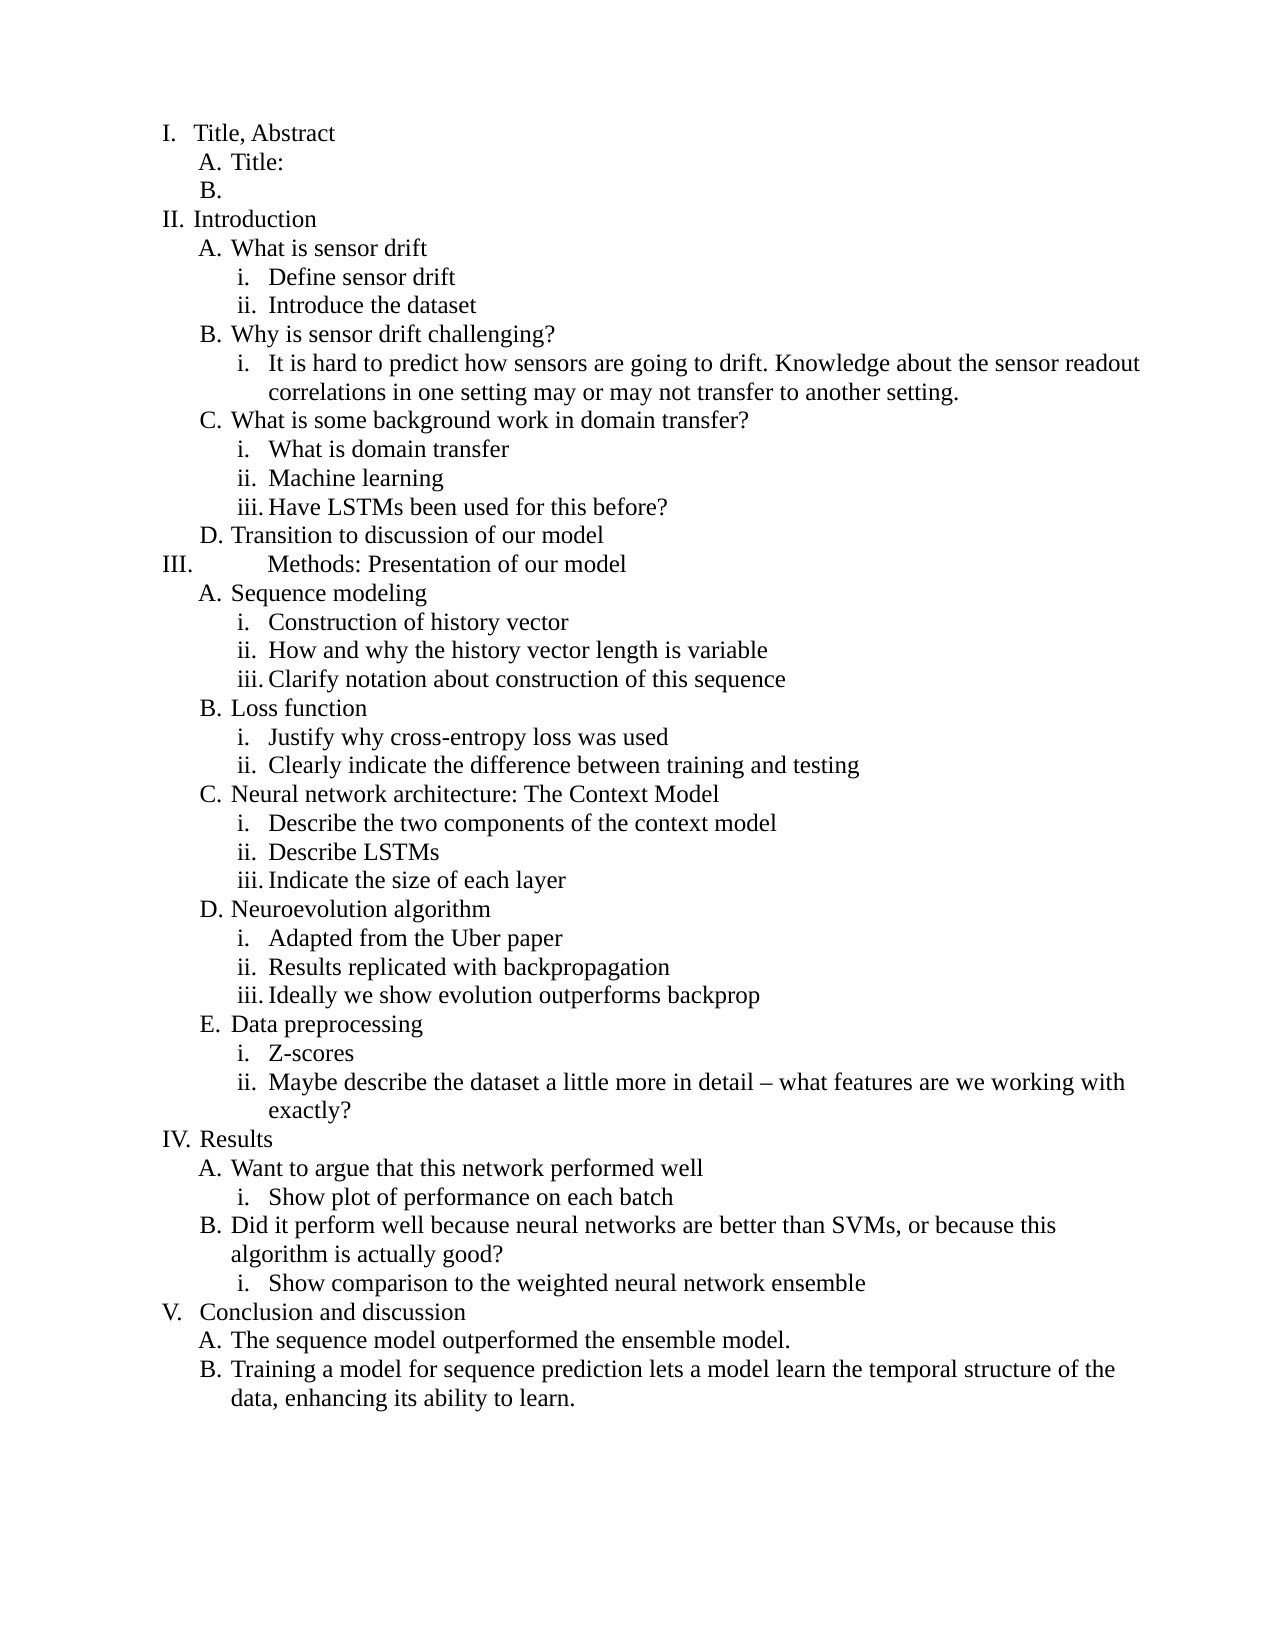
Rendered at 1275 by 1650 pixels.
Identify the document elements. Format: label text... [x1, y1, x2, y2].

list Title: [193, 147, 1157, 176]
list Show plot of performance on each batch [231, 1182, 1157, 1211]
list Data preprocessing [193, 1009, 1157, 1038]
list The sequence model outperformed the ensemble model. [193, 1326, 1157, 1354]
list What is some background work in domain transfer? [193, 406, 1157, 434]
list How and why the history vector length is variable [231, 636, 1157, 664]
list Conclusion and discussion [156, 1297, 1157, 1326]
list Why is sensor drift challenging? [193, 319, 1157, 348]
list What is domain transfer [231, 434, 1157, 463]
list Results [156, 1124, 1157, 1153]
list Did it perform well because neural networks are better than SVMs, or because this algorithm is actually good? [193, 1211, 1157, 1268]
list Justify why cross-entropy loss was used [231, 722, 1157, 751]
list Describe the two components of the context model [231, 808, 1157, 837]
list Sequence modeling [193, 578, 1157, 607]
list Transition to discussion of our model [193, 521, 1157, 549]
list Show comparison to the weighted neural network ensemble [231, 1268, 1157, 1297]
list Clarify notation about construction of this sequence [231, 664, 1157, 693]
list Introduce the dataset [231, 291, 1157, 319]
list Results replicated with backpropagation [231, 952, 1157, 981]
list Construction of history vector [231, 607, 1157, 636]
list Title, Abstract [156, 118, 1157, 147]
list Z-scores [231, 1038, 1157, 1067]
list Clearly indicate the difference between training and testing [231, 751, 1157, 779]
list Methods: Presentation of our model [156, 549, 1157, 578]
list Loss function [193, 693, 1157, 722]
list Introduction [156, 204, 1157, 233]
list Neuroevolution algorithm [193, 894, 1157, 923]
list What is sensor drift [193, 233, 1157, 262]
list Neural network architecture: The Context Model [193, 779, 1157, 808]
list It is hard to predict how sensors are going to drift. Knowledge about the sensor readout correlations in one setting may or may not transfer to another setting. [231, 348, 1157, 406]
list Ideally we show evolution outperforms backprop [231, 981, 1157, 1009]
list Maybe describe the dataset a little more in detail – what features are we working with exactly? [231, 1067, 1157, 1124]
list Want to argue that this network performed well [193, 1153, 1157, 1182]
list Machine learning [231, 463, 1157, 492]
list Have LSTMs been used for this before? [231, 492, 1157, 521]
list Describe LSTMs [231, 837, 1157, 866]
list Indicate the size of each layer [231, 866, 1157, 894]
list Training a model for sequence prediction lets a model learn the temporal structure of the data, enhancing its ability to learn. [193, 1354, 1157, 1412]
list Define sensor drift [231, 262, 1157, 291]
list Adapted from the Uber paper [231, 923, 1157, 952]
